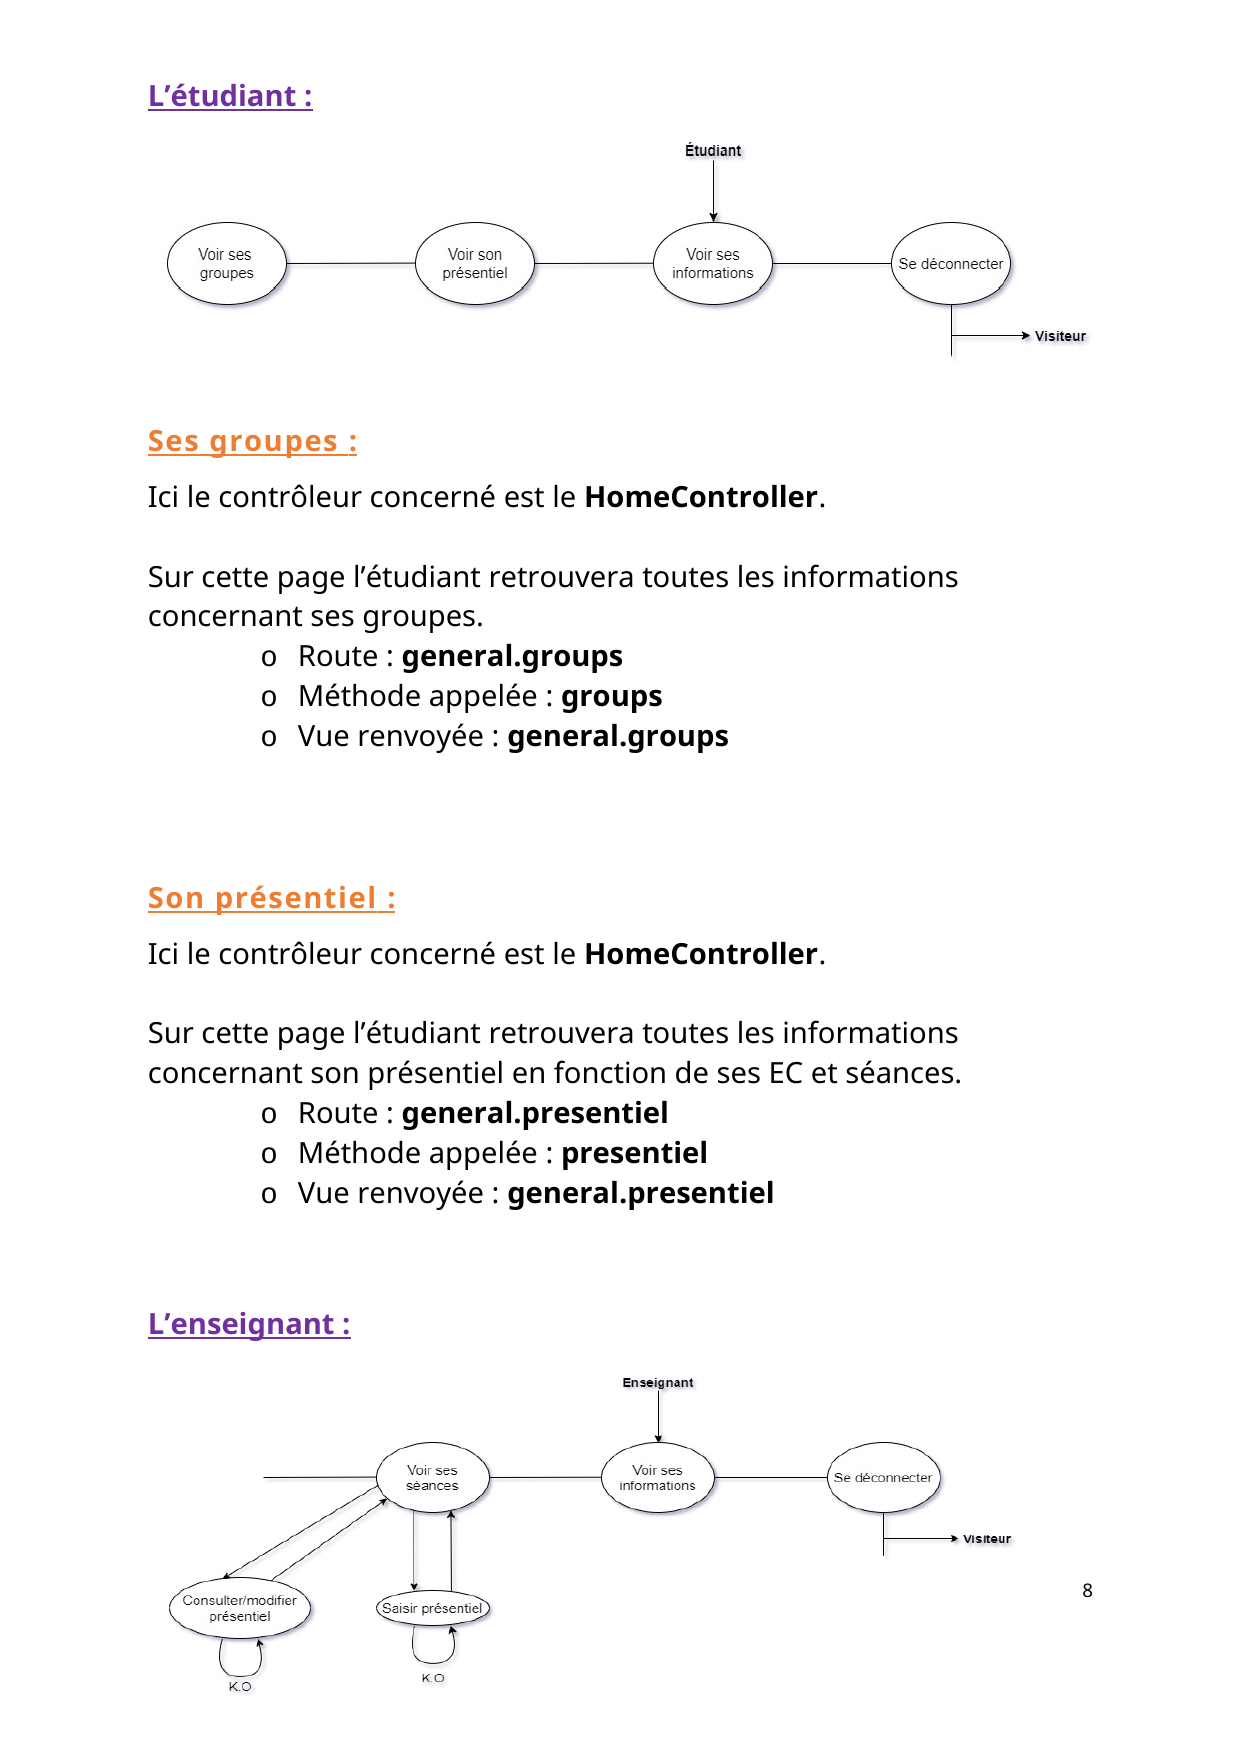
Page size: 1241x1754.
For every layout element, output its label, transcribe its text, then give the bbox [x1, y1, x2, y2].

list Méthode appelée : presentiel [260, 1132, 1093, 1172]
list Route : general.presentiel [260, 1092, 1093, 1132]
list Route : general.groups [260, 635, 1093, 675]
text L’enseignant : [148, 1303, 1093, 1343]
text Sur cette page l’étudiant retrouvera toutes les informations concernant son présentiel en fonction de ses EC et séances. [148, 1013, 1093, 1092]
list Vue renvoyée : general.presentiel [260, 1172, 1093, 1212]
list Méthode appelée : groups [260, 675, 1093, 715]
list Vue renvoyée : general.groups [260, 715, 1093, 755]
text Ici le contrôleur concerné est le HomeController. [148, 477, 1093, 516]
text L’étudiant : [148, 75, 1093, 115]
text Ses groupes : [148, 420, 1093, 460]
text Ici le contrôleur concerné est le HomeController. [148, 933, 1093, 973]
text Son présentiel : [148, 877, 1093, 917]
text Sur cette page l’étudiant retrouvera toutes les informations concernant ses groupes. [148, 556, 1093, 635]
